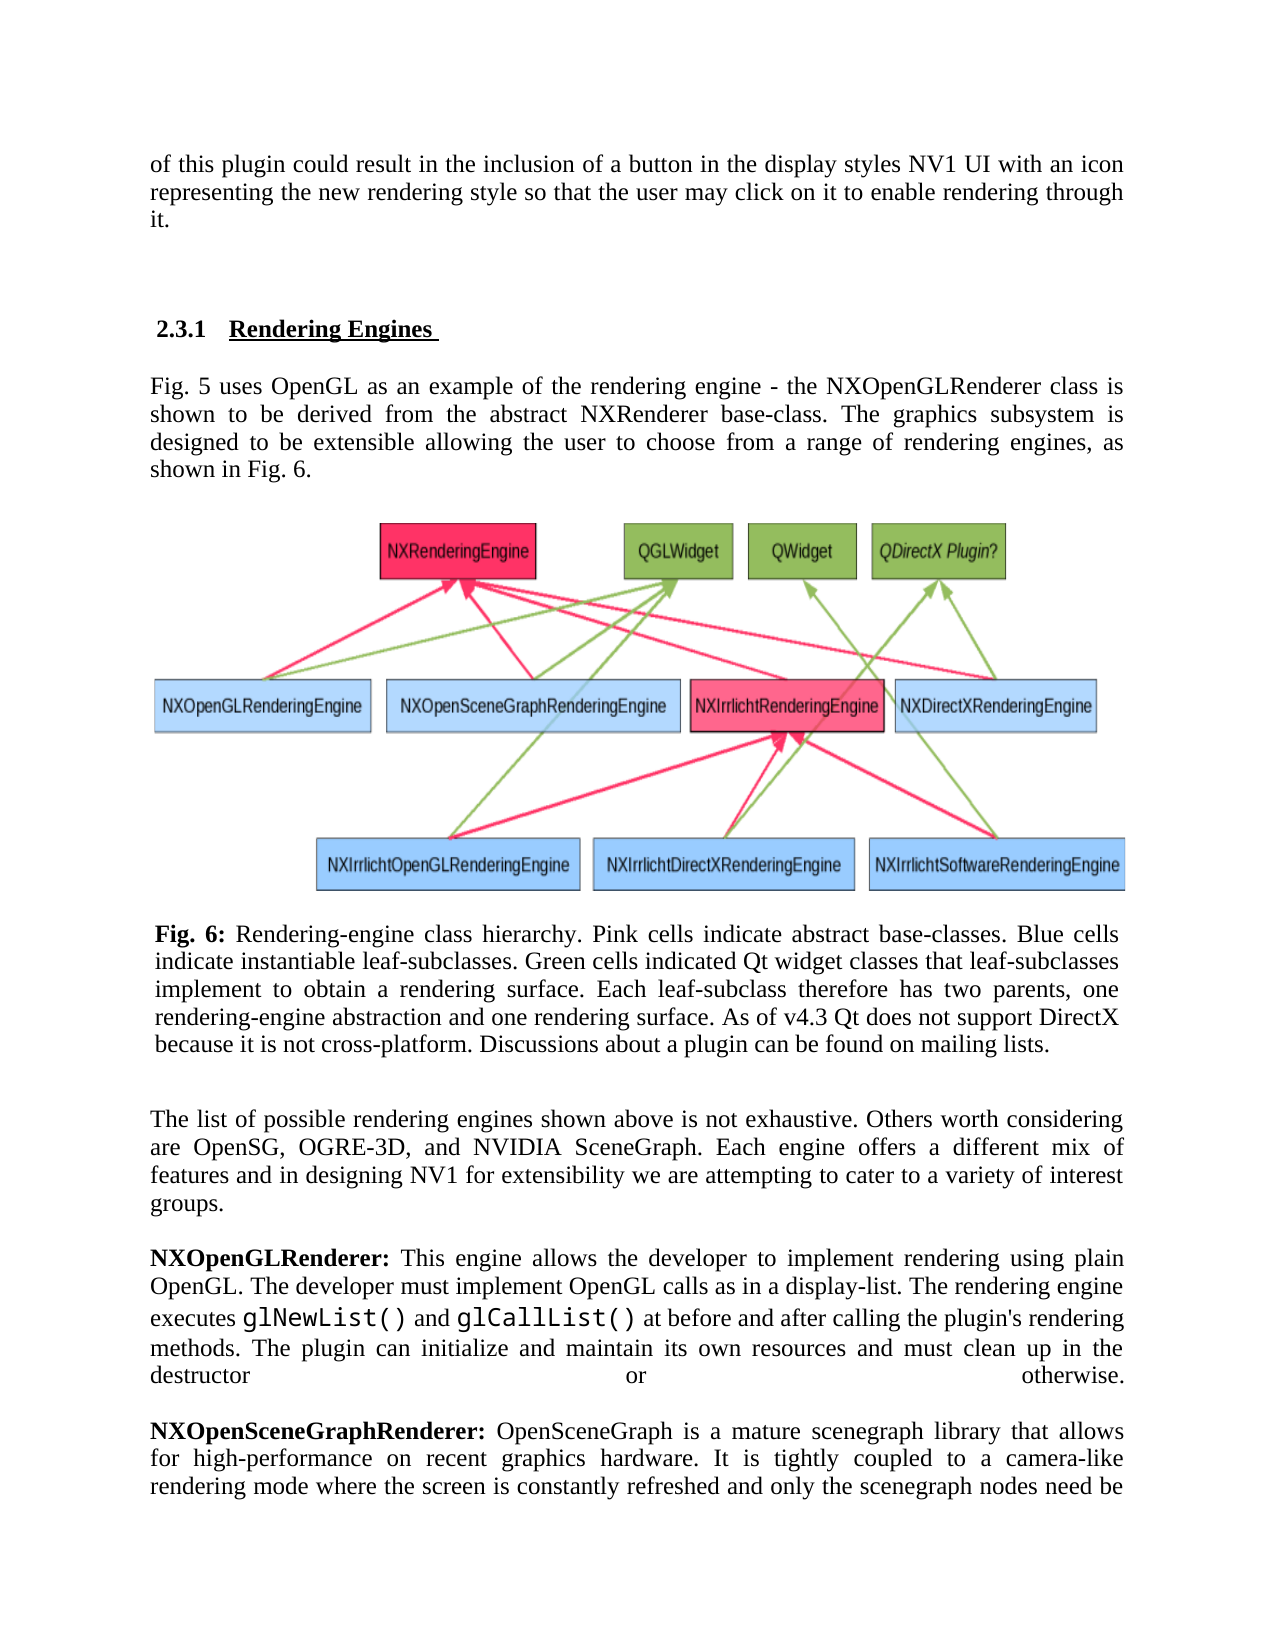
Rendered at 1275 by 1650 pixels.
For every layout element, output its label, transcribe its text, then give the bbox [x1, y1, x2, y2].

table_cell Fig. 6: Rendering-engine class hierarchy. Pink cells indicate abstract base-classes. Blue cells indicate instantiable leaf-subclasses. Green cells indicated Qt widget classes that leaf-subclasses implement to obtain a rendering surface. Each leaf-subclass therefore has two parents, one rendering-engine abstraction and one rendering surface. As of v4.3 Qt does not support DirectX because it is not cross-platform. Discussions about a plugin can be found on mailing lists. [150, 915, 1125, 1078]
picture [154, 523, 1125, 891]
text of this plugin could result in the inclusion of a button in the display styles NV1 UI with an icon representing the new rendering style so that the user may click on it to enable rendering through it. [150, 150, 1125, 261]
subtitle Rendering Engines [150, 315, 1125, 343]
table_header [150, 519, 1125, 915]
text The list of possible rendering engines shown above is not exhaustive. Others worth considering are OpenSG, OGRE-3D, and NVIDIA SceneGraph. Each engine offers a different mix of features and in designing NV1 for extensibility we are attempting to cater to a variety of interest groups. NXOpenGLRenderer: This engine allows the developer to implement rendering using plain OpenGL. The developer must implement OpenGL calls as in a display-list. The rendering engine executes glNewList() and glCallList() at before and after calling the plugin's rendering methods. The plugin can initialize and maintain its own resources and must clean up in the destructor or otherwise. NXOpenSceneGraphRenderer: OpenSceneGraph is a mature scenegraph library that allows for high-performance on recent graphics hardware. It is tightly coupled to a camera-like rendering mode where the screen is constantly refreshed and only the scenegraph nodes need be [150, 1078, 1125, 1500]
text Fig. 5 uses OpenGL as an example of the rendering engine - the NXOpenGLRenderer class is shown to be derived from the abstract NXRenderer base-class. The graphics subsystem is designed to be extensible allowing the user to choose from a range of rendering engines, as shown in Fig. 6. [150, 372, 1125, 483]
